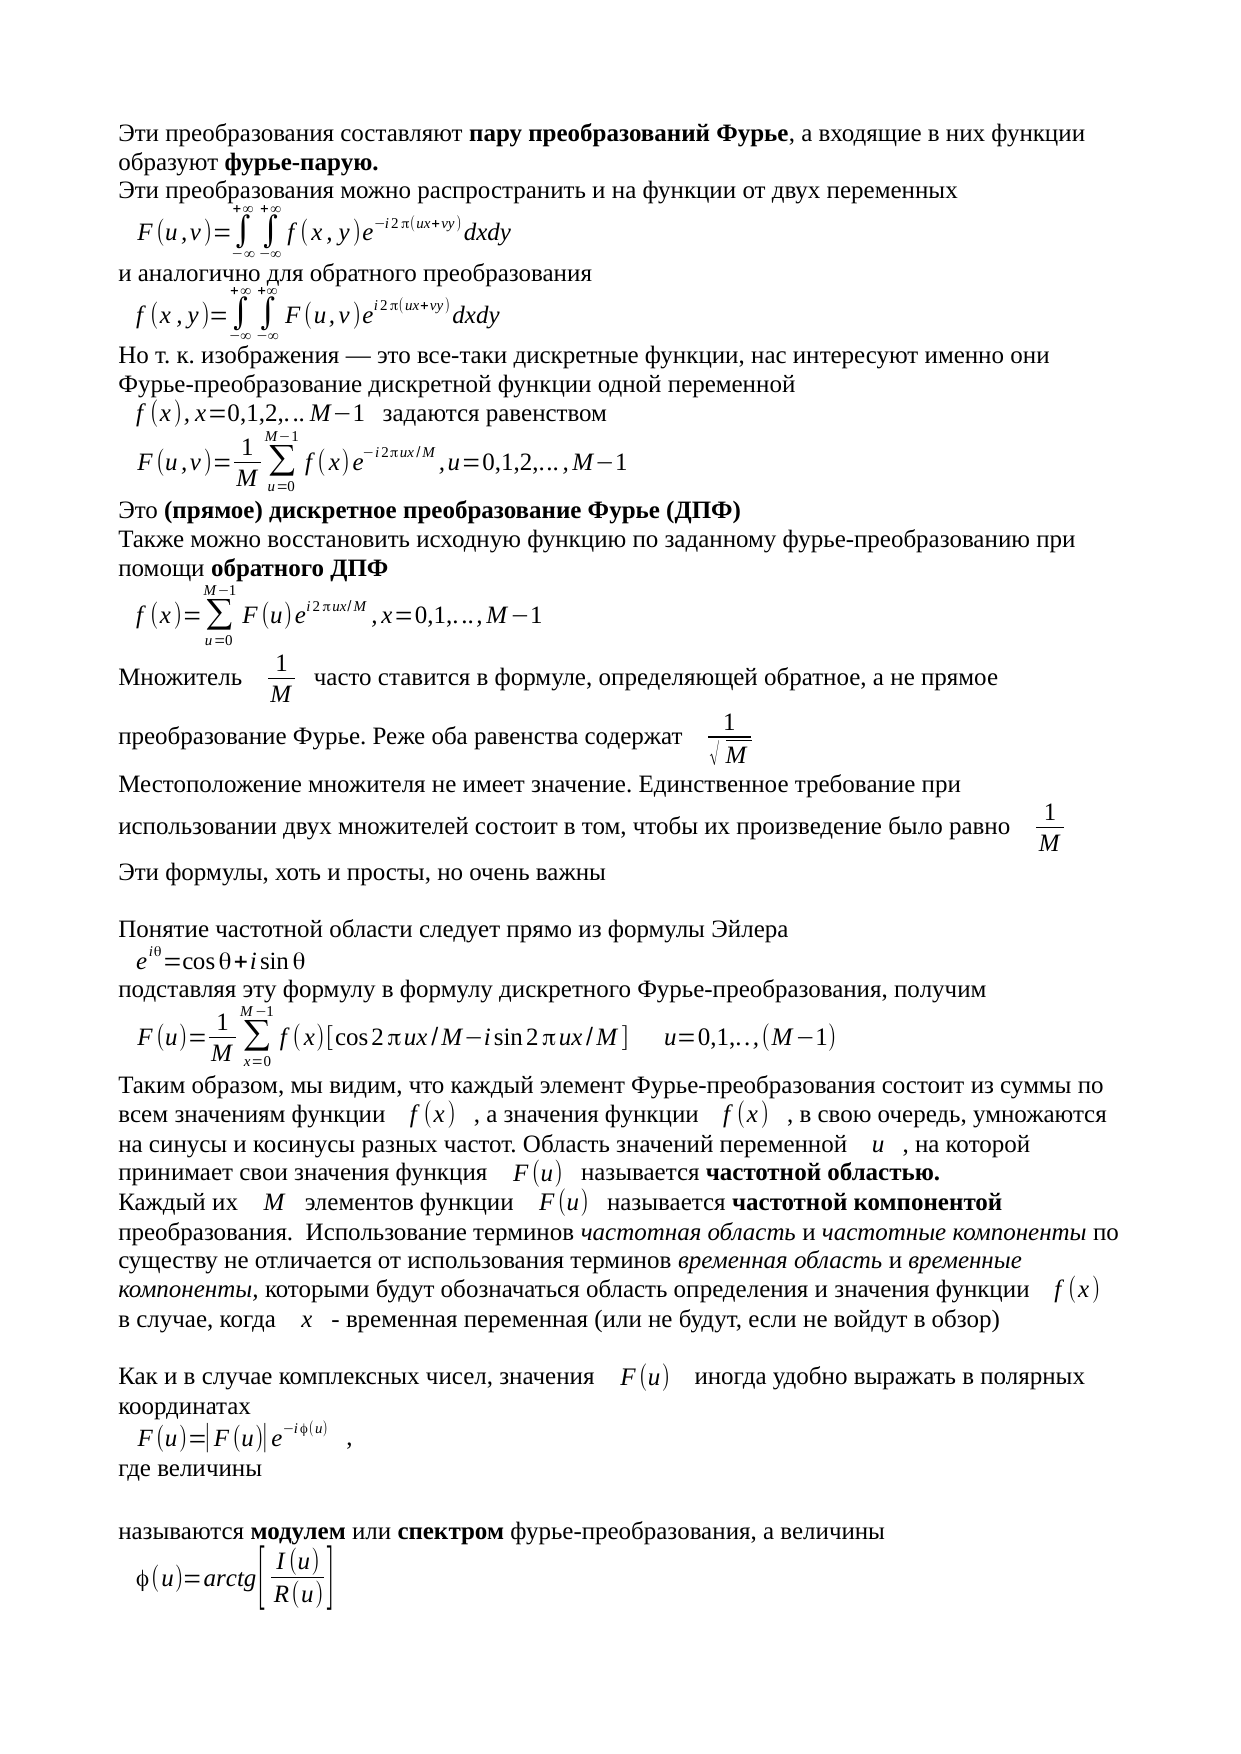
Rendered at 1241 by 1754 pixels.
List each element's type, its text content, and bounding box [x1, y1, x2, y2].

text Также можно восстановить исходную функцию по заданному фурье-преобразованию при помощи обратного ДПФ [118, 524, 1122, 581]
text задаются равенством [118, 398, 1122, 428]
text Эти преобразования составляют пару преобразований Фурье, а входящие в них функции образуют фурье-парую. [118, 118, 1122, 176]
text подставляя эту формулу в формулу дискретного Фурье-преобразования, получим [118, 974, 1122, 1003]
text Таким образом, мы видим, что каждый элемент Фурье-преобразования состоит из суммы по всем значениям функции , а значения функции , в свою очередь, умножаются на синусы и косинусы разных частот. Область значений переменной , на которой принимает свои значения функция называется частотной областью. [118, 1070, 1122, 1187]
text Местоположение множителя не имеет значение. Единственное требование при использовании двух множителей состоит в том, чтобы их произведение было равно [118, 769, 1122, 857]
text Множитель часто ставится в формуле, определяющей обратное, а не прямое преобразование Фурье. Реже оба равенства содержат [118, 649, 1122, 769]
text Фурье-преобразование дискретной функции одной переменной [118, 369, 1122, 398]
text Эти формулы, хоть и просты, но очень важны [118, 857, 1122, 886]
text Но т. к. изображения — это все-таки дискретные функции, нас интересуют именно они [118, 341, 1122, 369]
text и аналогично для обратного преобразования [118, 258, 1122, 287]
text где величины [118, 1453, 1122, 1482]
text Эти преобразования можно распространить и на функции от двух переменных [118, 176, 1122, 204]
text Понятие частотной области следует прямо из формулы Эйлера [118, 914, 1122, 943]
text Это (прямое) дискретное преобразование Фурье (ДПФ) [118, 495, 1122, 524]
text , [118, 1420, 1122, 1453]
text называются модулем или спектром фурье-преобразования, а величины [118, 1516, 1122, 1545]
text Каждый их элементов функции называется частотной компонентой преобразования. Использование терминов частотная область и частотные компоненты по существу не отличается от использования терминов временная область и временные компоненты, которыми будут обозначаться область определения и значения функции в случае, когда - временная переменная (или не будут, если не войдут в обзор) [118, 1187, 1122, 1333]
text Как и в случае комплексных чисел, значения иногда удобно выражать в полярных координатах [118, 1361, 1122, 1420]
